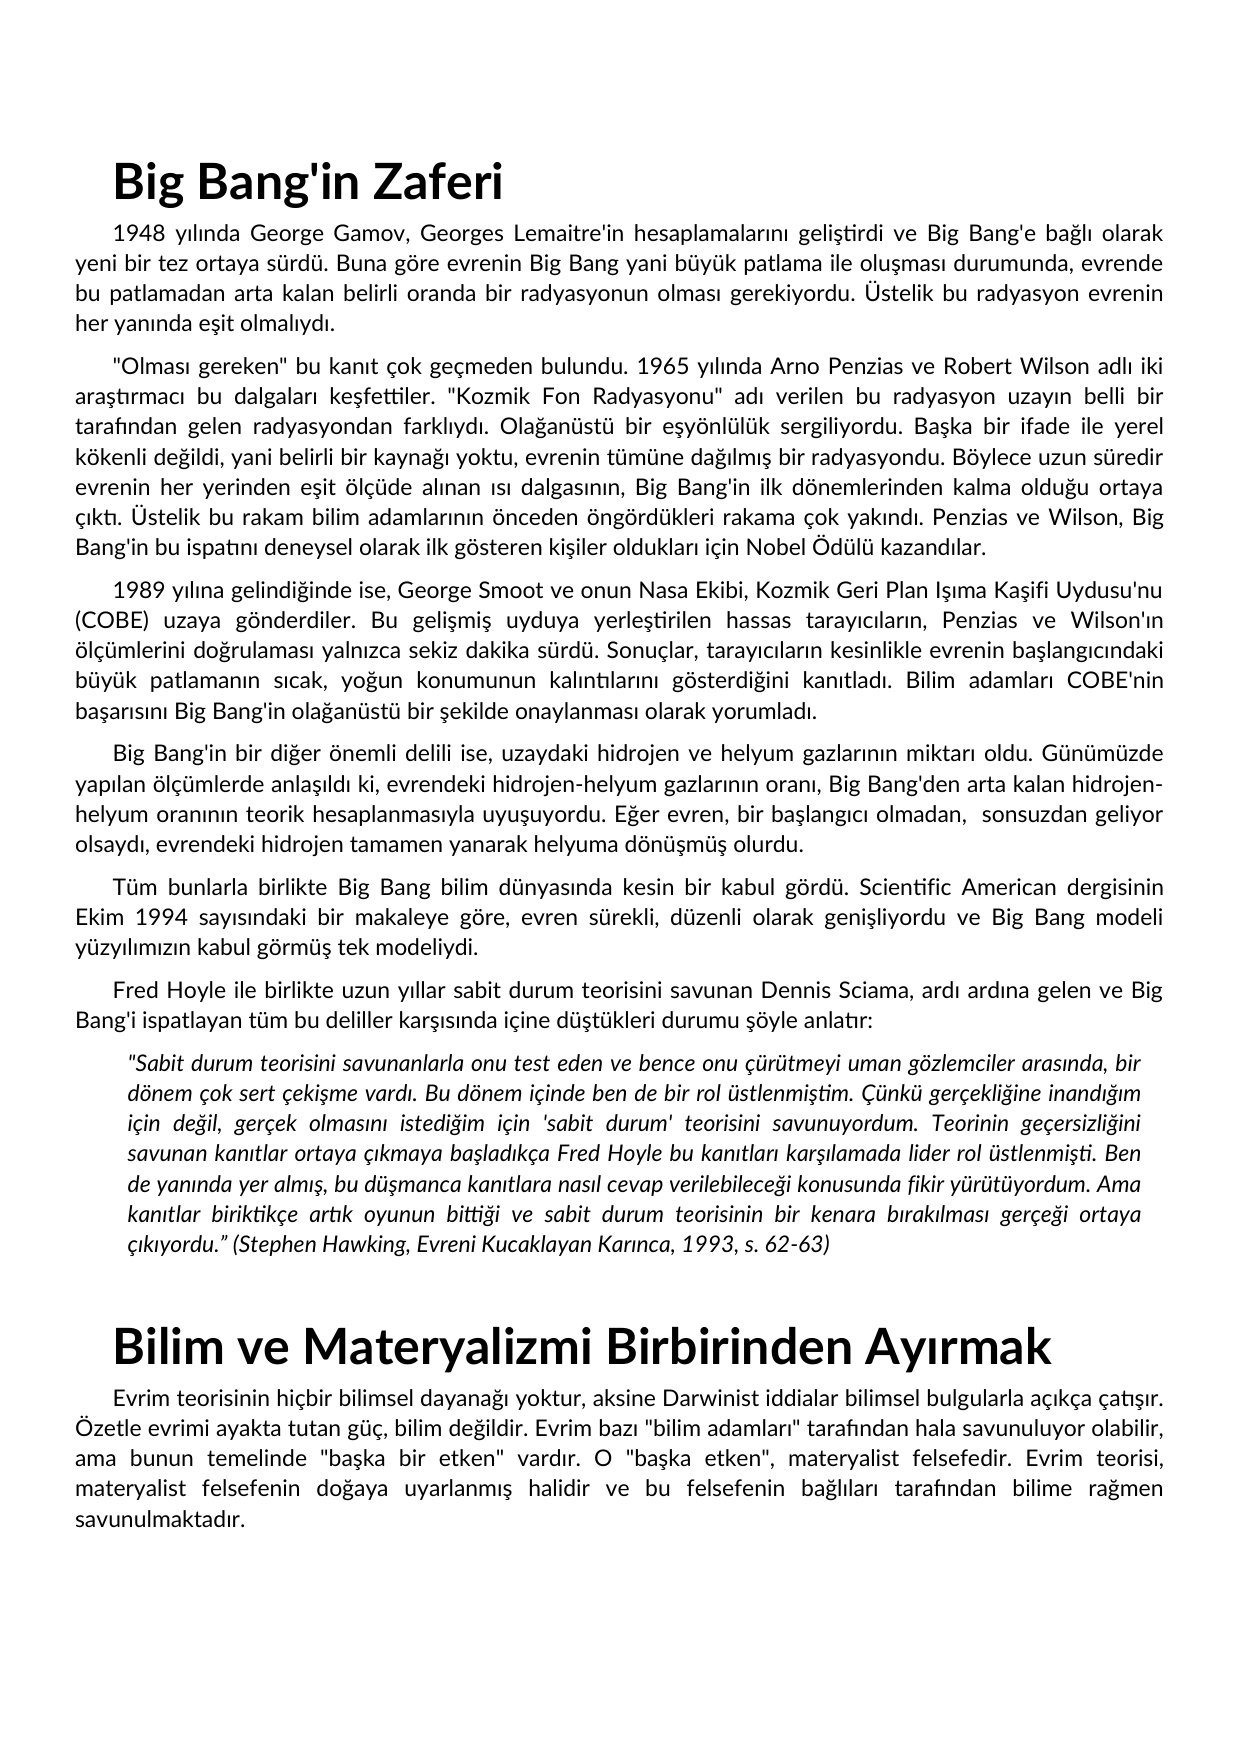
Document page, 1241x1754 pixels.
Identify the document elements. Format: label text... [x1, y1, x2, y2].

text 1948 yılında George Gamov, Georges Lemaitre'in hesaplamalarını geliştirdi ve Big Bang'e bağlı olarak yeni bir tez ortaya sürdü. Buna göre evrenin Big Bang yani büyük patlama ile oluşması durumunda, evrende bu patlamadan arta kalan belirli oranda bir radyasyonun olması gerekiyordu. Üstelik bu radyasyon evrenin her yanında eşit olmalıydı. [75, 218, 1165, 336]
subtitle Big Bang'in Zaferi [112, 150, 1165, 210]
text Evrim teorisinin hiçbir bilimsel dayanağı yoktur, aksine Darwinist iddialar bilimsel bulgularla açıkça çatışır. Özetle evrimi ayakta tutan güç, bilim değildir. Evrim bazı "bilim adamları" tarafından hala savunuluyor olabilir, ama bunun temelinde "başka bir etken" vardır. O "başka etken", materyalist felsefedir. Evrim teorisi, materyalist felsefenin doğaya uyarlanmış halidir ve bu felsefenin bağlıları tarafından bilime rağmen savunulmaktadır. [75, 1383, 1165, 1532]
text Big Bang'in bir diğer önemli delili ise, uzaydaki hidrojen ve helyum gazlarının miktarı oldu. Günümüzde yapılan ölçümlerde anlaşıldı ki, evrendeki hidrojen-helyum gazlarının oranı, Big Bang'den arta kalan hidrojen-helyum oranının teorik hesaplanmasıyla uyuşuyordu. Eğer evren, bir başlangıcı olmadan, sonsuzdan geliyor olsaydı, evrendeki hidrojen tamamen yanarak helyuma dönüşmüş olurdu. [75, 739, 1165, 857]
text Fred Hoyle ile birlikte uzun yıllar sabit durum teorisini savunan Dennis Sciama, ardı ardına gelen ve Big Bang'i ispatlayan tüm bu deliller karşısında içine düştükleri durumu şöyle anlatır: [75, 976, 1165, 1033]
subtitle Bilim ve Materyalizmi Birbirinden Ayırmak [112, 1315, 1165, 1375]
text "Olması gereken" bu kanıt çok geçmeden bulundu. 1965 yılında Arno Penzias ve Robert Wilson adlı iki araştırmacı bu dalgaları keşfettiler. "Kozmik Fon Radyasyonu" adı verilen bu radyasyon uzayın belli bir tarafından gelen radyasyondan farklıydı. Olağanüstü bir eşyönlülük sergiliyordu. Başka bir ifade ile yerel kökenli değildi, yani belirli bir kaynağı yoktu, evrenin tümüne dağılmış bir radyasyondu. Böylece uzun süredir evrenin her yerinden eşit ölçüde alınan ısı dalgasının, Big Bang'in ilk dönemlerinden kalma olduğu ortaya çıktı. Üstelik bu rakam bilim adamlarının önceden öngördükleri rakama çok yakındı. Penzias ve Wilson, Big Bang'in bu ispatını deneysel olarak ilk gösteren kişiler oldukları için Nobel Ödülü kazandılar. [75, 352, 1165, 560]
text "Sabit durum teorisini savunanlarla onu test eden ve bence onu çürütmeyi uman gözlemciler arasında, bir dönem çok sert çekişme vardı. Bu dönem içinde ben de bir rol üstlenmiştim. Çünkü gerçekliğine inandığım için değil, gerçek olmasını istediğim için 'sabit durum' teorisini savunuyordum. Teorinin geçersizliğini savunan kanıtlar ortaya çıkmaya başladıkça Fred Hoyle bu kanıtları karşılamada lider rol üstlenmişti. Ben de yanında yer almış, bu düşmanca kanıtlara nasıl cevap verilebileceği konusunda fikir yürütüyordum. Ama kanıtlar biriktikçe artık oyunun bittiği ve sabit durum teorisinin bir kenara bırakılması gerçeği ortaya çıkıyordu.” (Stephen Hawking, Evreni Kucaklayan Karınca, 1993, s. 62-63) [127, 1048, 1143, 1257]
text 1989 yılına gelindiğinde ise, George Smoot ve onun Nasa Ekibi, Kozmik Geri Plan Işıma Kaşifi Uydusu'nu (COBE) uzaya gönderdiler. Bu gelişmiş uyduya yerleştirilen hassas tarayıcıların, Penzias ve Wilson'ın ölçümlerini doğrulaması yalnızca sekiz dakika sürdü. Sonuçlar, tarayıcıların kesinlikle evrenin başlangıcındaki büyük patlamanın sıcak, yoğun konumunun kalıntılarını gösterdiğini kanıtladı. Bilim adamları COBE'nin başarısını Big Bang'in olağanüstü bir şekilde onaylanması olarak yorumladı. [75, 576, 1165, 724]
text Tüm bunlarla birlikte Big Bang bilim dünyasında kesin bir kabul gördü. Scientific American dergisinin Ekim 1994 sayısındaki bir makaleye göre, evren sürekli, düzenli olarak genişliyordu ve Big Bang modeli yüzyılımızın kabul görmüş tek modeliydi. [75, 872, 1165, 960]
